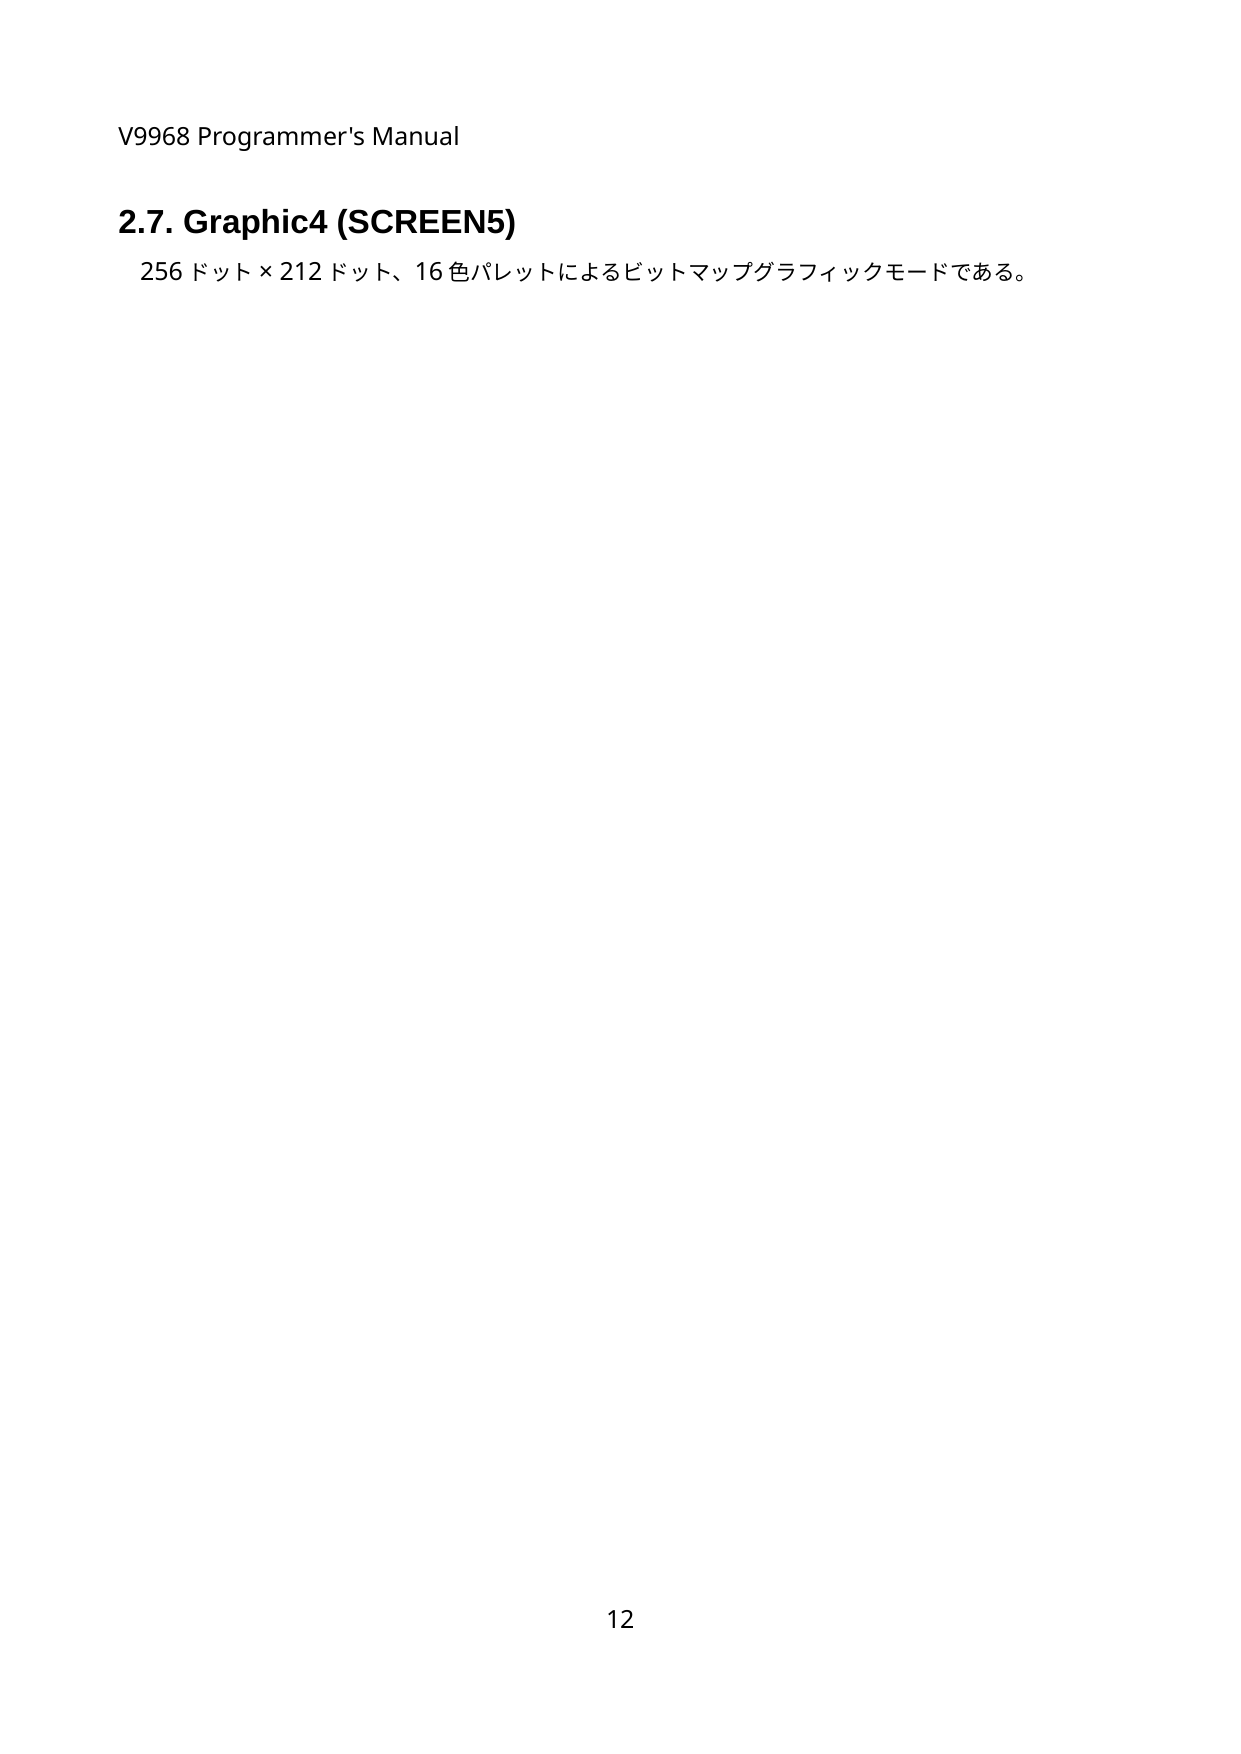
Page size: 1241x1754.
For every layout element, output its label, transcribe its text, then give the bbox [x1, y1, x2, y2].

subtitle 2.7. Graphic4 (SCREEN5) [118, 202, 1122, 241]
text 256ドット × 212ドット、16色パレットによるビットマップグラフィックモードである。 [118, 253, 1122, 287]
